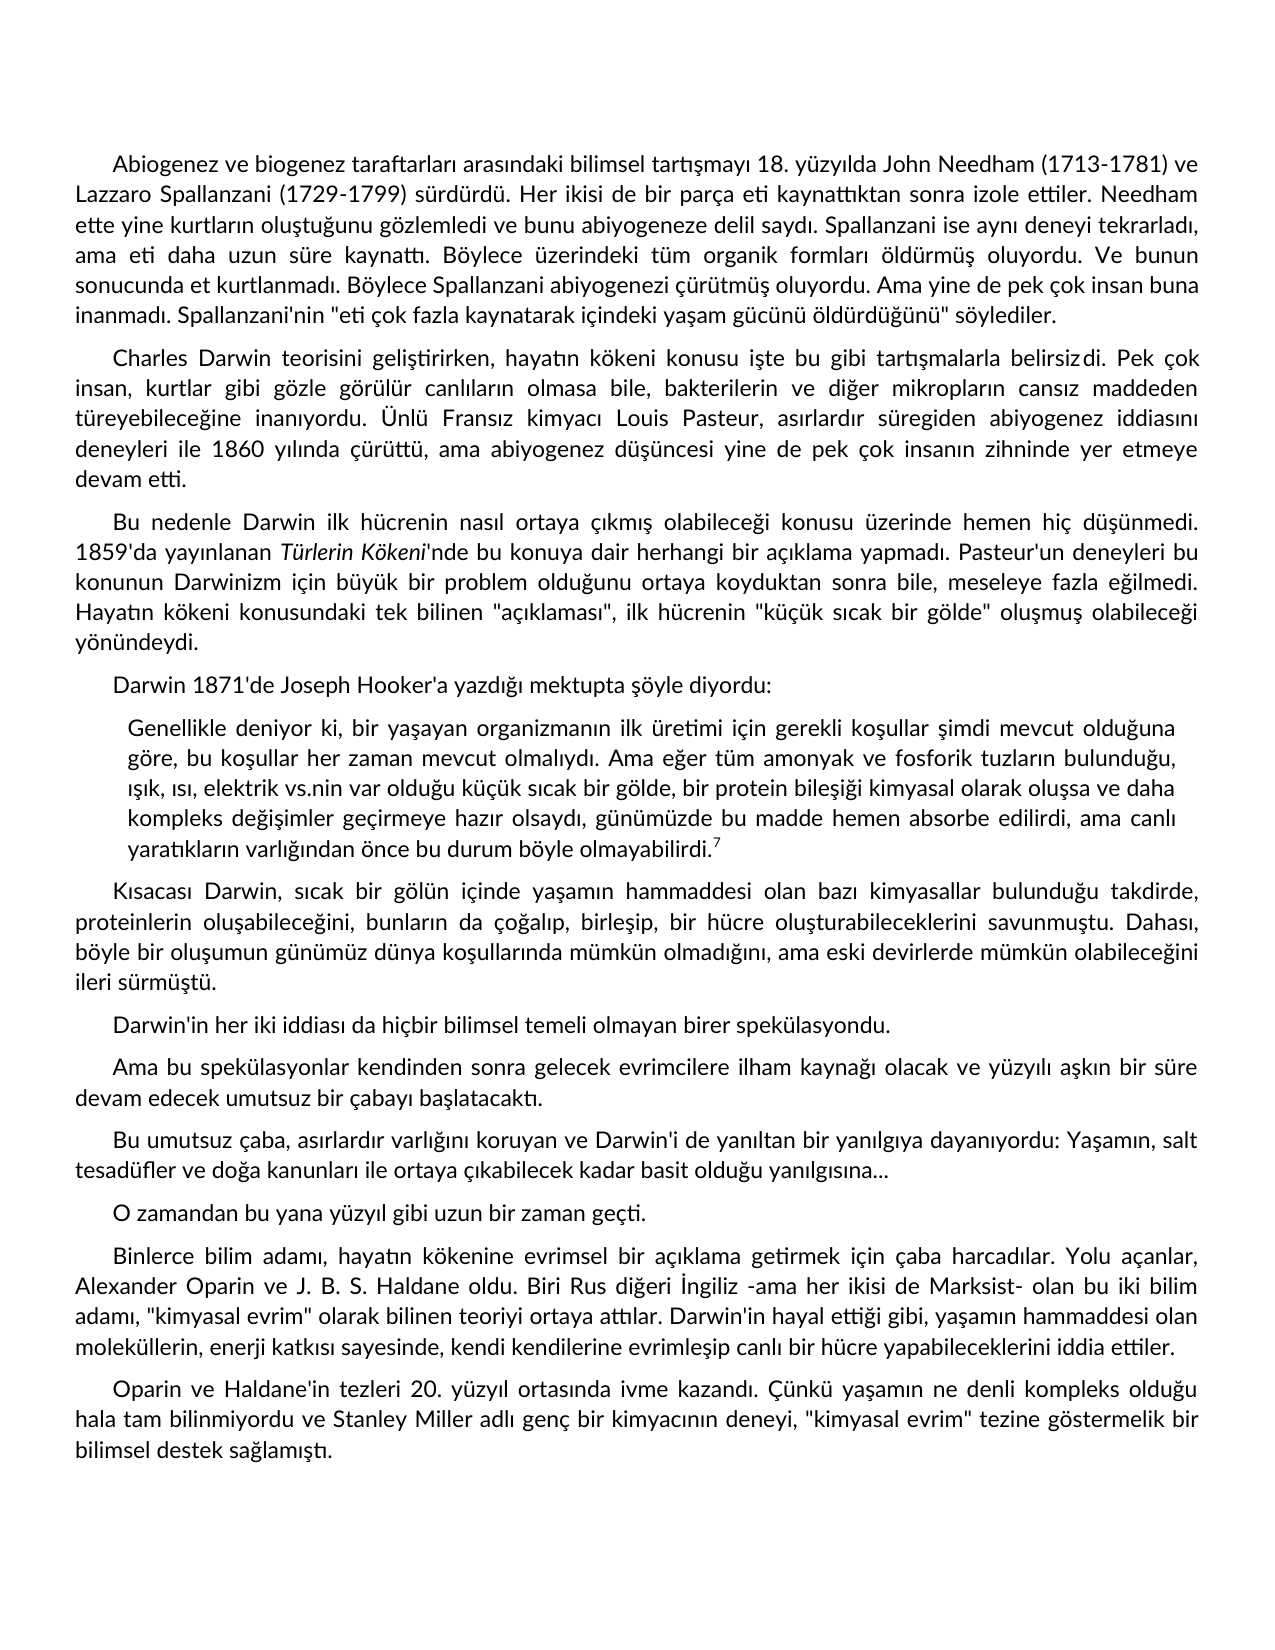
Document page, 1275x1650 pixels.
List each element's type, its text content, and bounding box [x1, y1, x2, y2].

text Darwin 1871'de Joseph Hooker'a yazdığı mektupta şöyle diyordu: [75, 671, 1200, 698]
text Charles Darwin teorisini geliştirirken, hayatın kökeni konusu işte bu gibi tartışmalarla belirsizdi. Pek çok insan, kurtlar gibi gözle görülür canlıların olmasa bile, bakterilerin ve diğer mikropların cansız maddeden türeyebileceğine inanıyordu. Ünlü Fransız kimyacı Louis Pasteur, asırlardır süregiden abiyogenez iddiasını deneyleri ile 1860 yılında çürüttü, ama abiyogenez düşüncesi yine de pek çok insanın zihninde yer etmeye devam etti. [75, 344, 1200, 492]
text Bu umutsuz çaba, asırlardır varlığını koruyan ve Darwin'i de yanıltan bir yanılgıya dayanıyordu: Yaşamın, salt tesadüfler ve doğa kanunları ile ortaya çıkabilecek kadar basit olduğu yanılgısına... [75, 1126, 1200, 1184]
text Binlerce bilim adamı, hayatın kökenine evrimsel bir açıklama getirmek için çaba harcadılar. Yolu açanlar, Alexander Oparin ve J. B. S. Haldane oldu. Biri Rus diğeri İngiliz -ama her ikisi de Marksist- olan bu iki bilim adamı, "kimyasal evrim" olarak bilinen teoriyi ortaya attılar. Darwin'in hayal ettiği gibi, yaşamın hammaddesi olan moleküllerin, enerji katkısı sayesinde, kendi kendilerine evrimleşip canlı bir hücre yapabileceklerini iddia ettiler. [75, 1242, 1200, 1360]
text O zamandan bu yana yüzyıl gibi uzun bir zaman geçti. [75, 1199, 1200, 1226]
text Abiogenez ve biogenez taraftarları arasındaki bilimsel tartışmayı 18. yüzyılda John Needham (1713-1781) ve Lazzaro Spallanzani (1729-1799) sürdürdü. Her ikisi de bir parça eti kaynattıktan sonra izole ettiler. Needham ette yine kurtların oluştuğunu gözlemledi ve bunu abiyogeneze delil saydı. Spallanzani ise aynı deneyi tekrarladı, ama eti daha uzun süre kaynattı. Böylece üzerindeki tüm organik formları öldürmüş oluyordu. Ve bunun sonucunda et kurtlanmadı. Böylece Spallanzani abiyogenezi çürütmüş oluyordu. Ama yine de pek çok insan buna inanmadı. Spallanzani'nin "eti çok fazla kaynatarak içindeki yaşam gücünü öldürdüğünü" söylediler. [75, 150, 1200, 328]
text Ama bu spekülasyonlar kendinden sonra gelecek evrimcilere ilham kaynağı olacak ve yüzyılı aşkın bir süre devam edecek umutsuz bir çabayı başlatacaktı. [75, 1053, 1200, 1111]
text Kısacası Darwin, sıcak bir gölün içinde yaşamın hammaddesi olan bazı kimyasallar bulunduğu takdirde, proteinlerin oluşabileceğini, bunların da çoğalıp, birleşip, bir hücre oluşturabileceklerini savunmuştu. Dahası, böyle bir oluşumun günümüz dünya koşullarında mümkün olmadığını, ama eski devirlerde mümkün olabileceğini ileri sürmüştü. [75, 877, 1200, 995]
text Genellikle deniyor ki, bir yaşayan organizmanın ilk üretimi için gerekli koşullar şimdi mevcut olduğuna göre, bu koşullar her zaman mevcut olmalıydı. Ama eğer tüm amonyak ve fosforik tuzların bulunduğu, ışık, ısı, elektrik vs.nin var olduğu küçük sıcak bir gölde, bir protein bileşiği kimyasal olarak oluşsa ve daha kompleks değişimler geçirmeye hazır olsaydı, günümüzde bu madde hemen absorbe edilirdi, ama canlı yaratıkların varlığından önce bu durum böyle olmayabilirdi.7 [127, 713, 1177, 862]
text Oparin ve Haldane'in tezleri 20. yüzyıl ortasında ivme kazandı. Çünkü yaşamın ne denli kompleks olduğu hala tam bilinmiyordu ve Stanley Miller adlı genç bir kimyacının deneyi, "kimyasal evrim" tezine göstermelik bir bilimsel destek sağlamıştı. [75, 1375, 1200, 1463]
text Darwin'in her iki iddiası da hiçbir bilimsel temeli olmayan birer spekülasyondu. [75, 1010, 1200, 1038]
text Bu nedenle Darwin ilk hücrenin nasıl ortaya çıkmış olabileceği konusu üzerinde hemen hiç düşünmedi. 1859'da yayınlanan Türlerin Kökeni'nde bu konuya dair herhangi bir açıklama yapmadı. Pasteur'un deneyleri bu konunun Darwinizm için büyük bir problem olduğunu ortaya koyduktan sonra bile, meseleye fazla eğilmedi. Hayatın kökeni konusundaki tek bilinen "açıklaması", ilk hücrenin "küçük sıcak bir gölde" oluşmuş olabileceği yönündeydi. [75, 507, 1200, 656]
